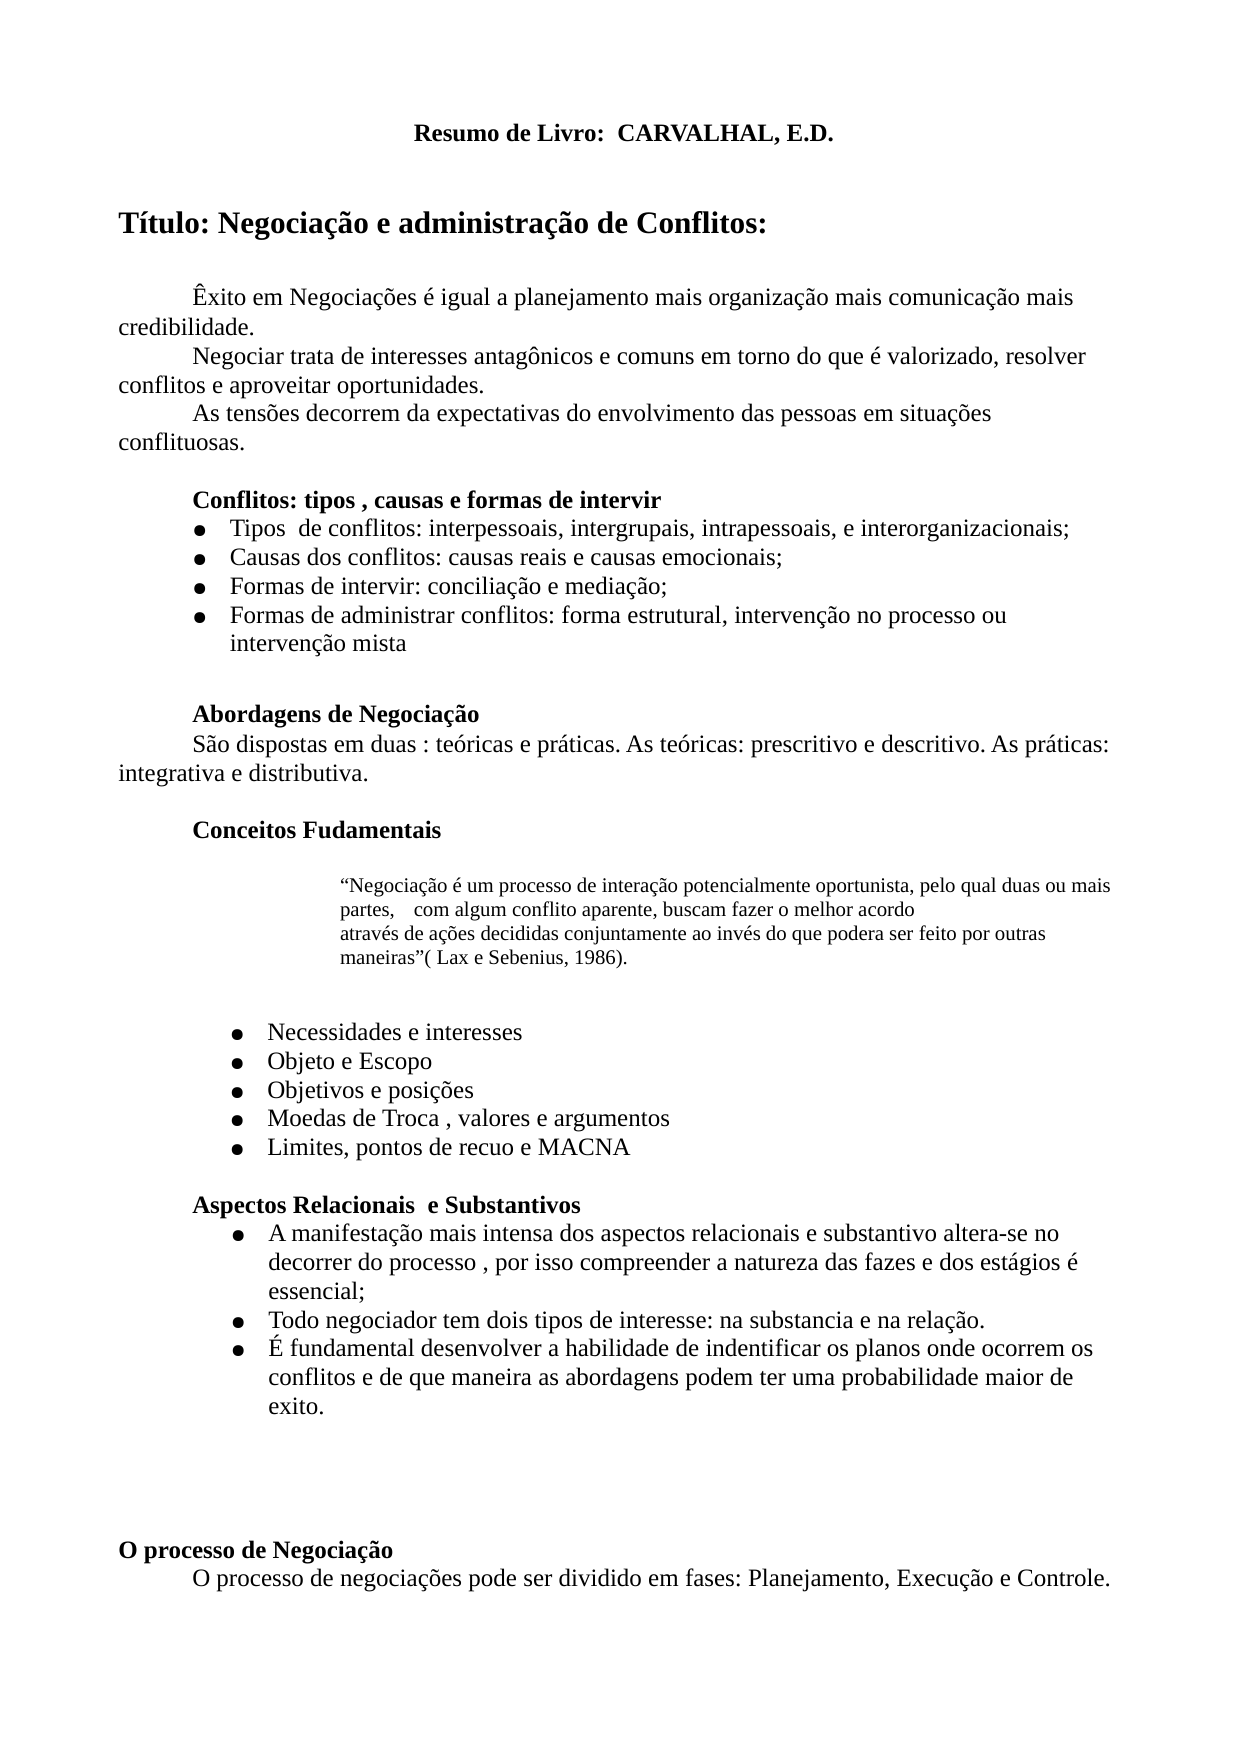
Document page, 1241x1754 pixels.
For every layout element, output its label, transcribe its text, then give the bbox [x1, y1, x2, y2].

list Formas de intervir: conciliação e mediação; [192, 571, 1122, 600]
list Causas dos conflitos: causas reais e causas emocionais; [192, 542, 1122, 571]
text Negociar trata de interesses antagônicos e comuns em torno do que é valorizado, resolver conflitos e aproveitar oportunidades. [118, 341, 1122, 398]
text As tensões decorrem da expectativas do envolvimento das pessoas em situações conflituosas. [118, 398, 1122, 456]
text O processo de negociações pode ser dividido em fases: Planejamento, Execução e Controle. [118, 1563, 1122, 1592]
text Título: Negociação e administração de Conflitos: [118, 204, 1122, 240]
list Tipos de conflitos: interpessoais, intergrupais, intrapessoais, e interorganizacionais; [192, 513, 1122, 542]
list Necessidades e interesses [229, 1017, 1122, 1046]
text Conceitos Fudamentais [118, 815, 1122, 844]
text “Negociação é um processo de interação potencialmente oportunista, pelo qual duas ou mais partes, com algum conflito aparente, buscam fazer o melhor acordo através de ações decididas conjuntamente ao invés do que podera ser feito por outras maneiras”( Lax e Sebenius, 1986). [118, 873, 1122, 969]
list Limites, pontos de recuo e MACNA [229, 1132, 1122, 1161]
text Resumo de Livro: CARVALHAL, E.D. [118, 118, 1122, 147]
list A manifestação mais intensa dos aspectos relacionais e substantivo altera-se no decorrer do processo , por isso compreender a natureza das fazes e dos estágios é essencial; [231, 1218, 1122, 1305]
text Abordagens de Negociação [118, 693, 1122, 729]
list É fundamental desenvolver a habilidade de indentificar os planos onde ocorrem os conflitos e de que maneira as abordagens podem ter uma probabilidade maior de exito. [231, 1333, 1122, 1420]
text Conflitos: tipos , causas e formas de intervir [118, 485, 1122, 513]
text Aspectos Relacionais e Substantivos [118, 1190, 1122, 1218]
list Todo negociador tem dois tipos de interesse: na substancia e na relação. [231, 1305, 1122, 1333]
list Objeto e Escopo [229, 1046, 1122, 1075]
text São dispostas em duas : teóricas e práticas. As teóricas: prescritivo e descritivo. As práticas: integrativa e distributiva. [118, 729, 1122, 787]
list Objetivos e posições [229, 1075, 1122, 1103]
text O processo de Negociação [118, 1535, 1122, 1563]
text Êxito em Negociações é igual a planejamento mais organização mais comunicação mais credibilidade. [118, 276, 1122, 341]
list Moedas de Troca , valores e argumentos [229, 1103, 1122, 1132]
list Formas de administrar conflitos: forma estrutural, intervenção no processo ou intervenção mista [192, 600, 1122, 657]
